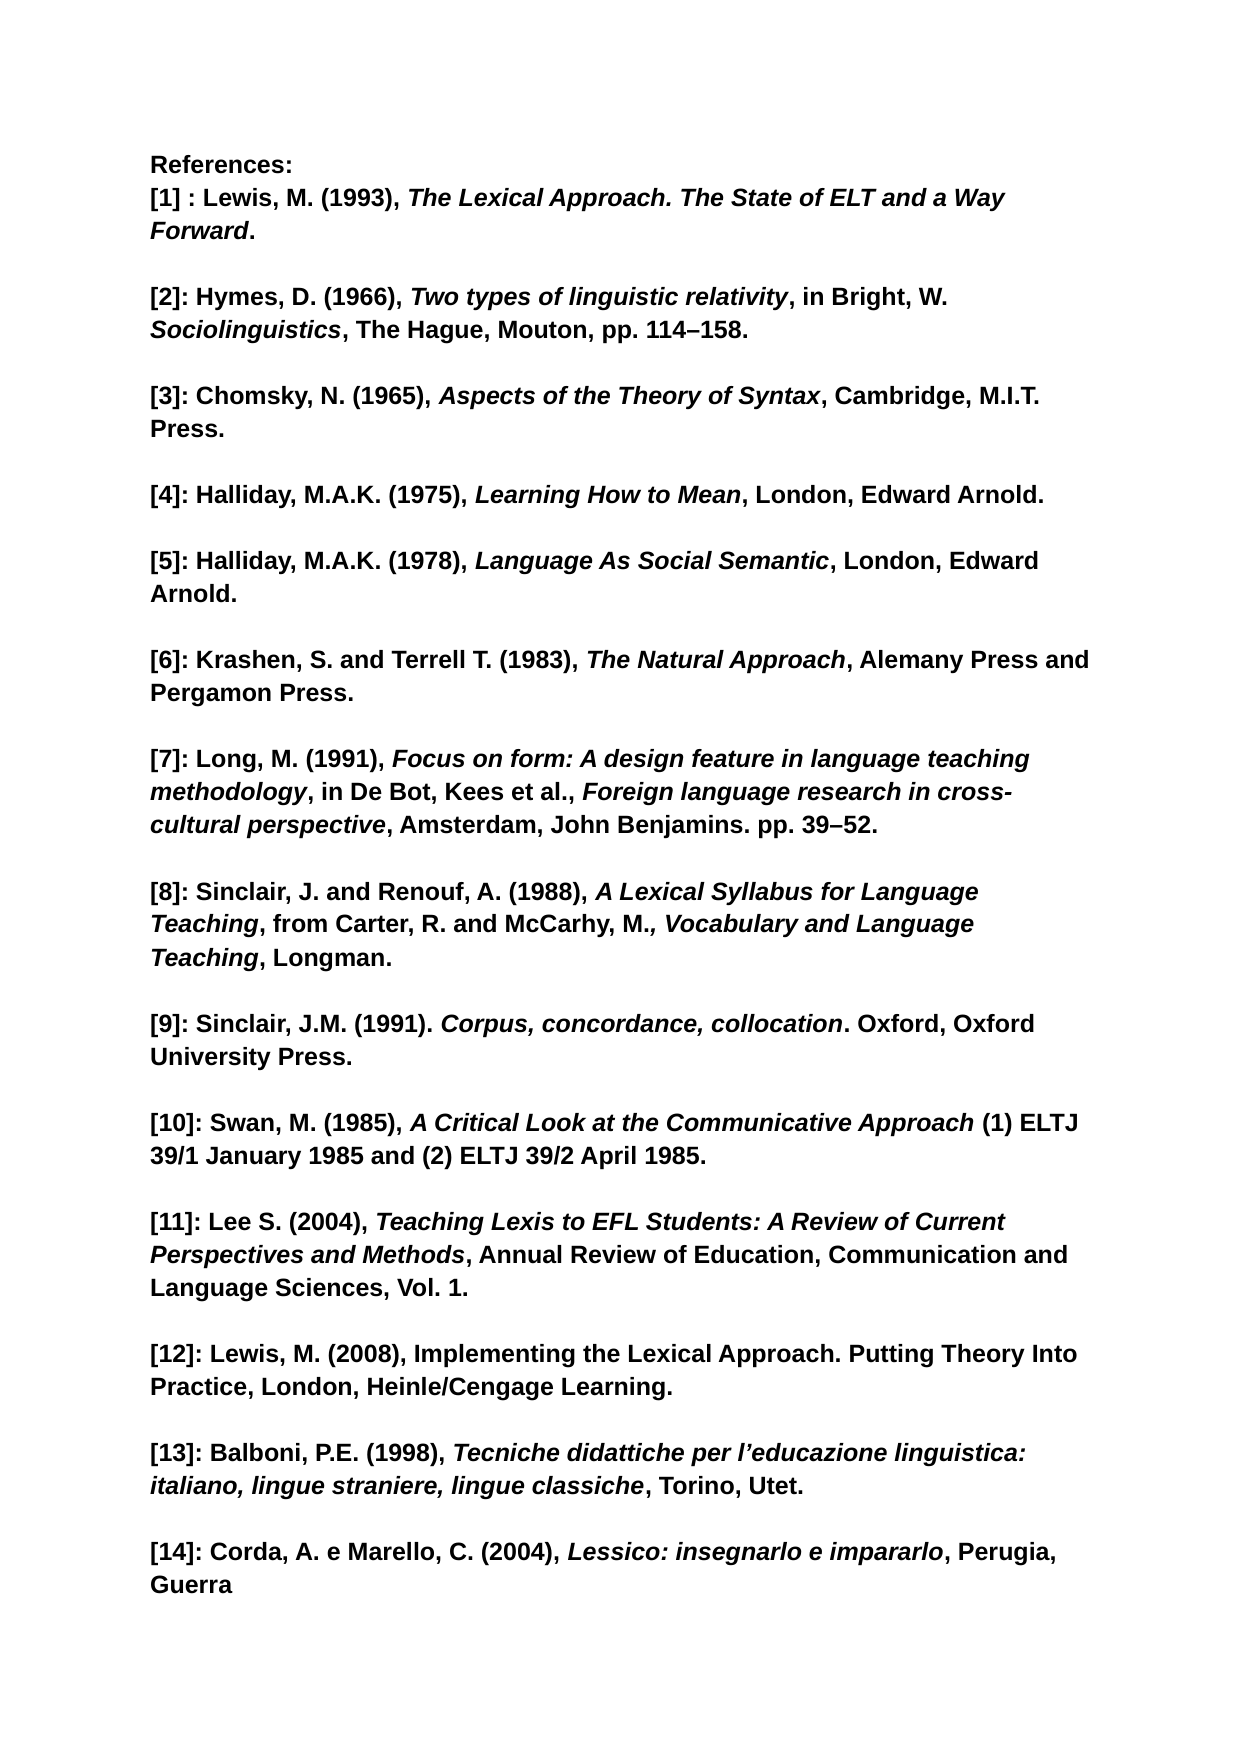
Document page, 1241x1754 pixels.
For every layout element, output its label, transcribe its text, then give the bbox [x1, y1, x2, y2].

text References: [150, 150, 1090, 179]
text [3]: Chomsky, N. (1965), Aspects of the Theory of Syntax, Cambridge, M.I.T. Press. [150, 381, 1090, 443]
text [4]: Halliday, M.A.K. (1975), Learning How to Mean, London, Edward Arnold. [150, 480, 1090, 509]
text [8]: Sinclair, J. and Renouf, A. (1988), A Lexical Syllabus for Language Teaching, from Carter, R. and McCarhy, M., Vocabulary and Language Teaching, Longman. [150, 876, 1090, 971]
text [1] : Lewis, M. (1993), The Lexical Approach. The State of ELT and a Way Forward. [150, 183, 1090, 245]
text [10]: Swan, M. (1985), A Critical Look at the Communicative Approach (1) ELTJ 39/1 January 1985 and (2) ELTJ 39/2 April 1985. [150, 1108, 1090, 1169]
text [2]: Hymes, D. (1966), Two types of linguistic relativity, in Bright, W. Sociolinguistics, The Hague, Mouton, pp. 114–158. [150, 282, 1090, 344]
text [12]: Lewis, M. (2008), Implementing the Lexical Approach. Putting Theory Into Practice, London, Heinle/Cengage Learning. [150, 1339, 1090, 1401]
text [11]: Lee S. (2004), Teaching Lexis to EFL Students: A Review of Current Perspectives and Methods, Annual Review of Education, Communication and Language Sciences, Vol. 1. [150, 1207, 1090, 1301]
text [9]: Sinclair, J.M. (1991). Corpus, concordance, collocation. Oxford, Oxford University Press. [150, 1008, 1090, 1070]
text [7]: Long, M. (1991), Focus on form: A design feature in language teaching methodology, in De Bot, Kees et al., Foreign language research in cross-cultural perspective, Amsterdam, John Benjamins. pp. 39–52. [150, 744, 1090, 839]
text [13]: Balboni, P.E. (1998), Tecniche didattiche per l’educazione linguistica: italiano, lingue straniere, lingue classiche, Torino, Utet. [150, 1438, 1090, 1499]
text [14]: Corda, A. e Marello, C. (2004), Lessico: insegnarlo e impararlo, Perugia, Guerra [150, 1537, 1090, 1599]
text [6]: Krashen, S. and Terrell T. (1983), The Natural Approach, Alemany Press and Pergamon Press. [150, 645, 1090, 707]
text [5]: Halliday, M.A.K. (1978), Language As Social Semantic, London, Edward Arnold. [150, 546, 1090, 608]
